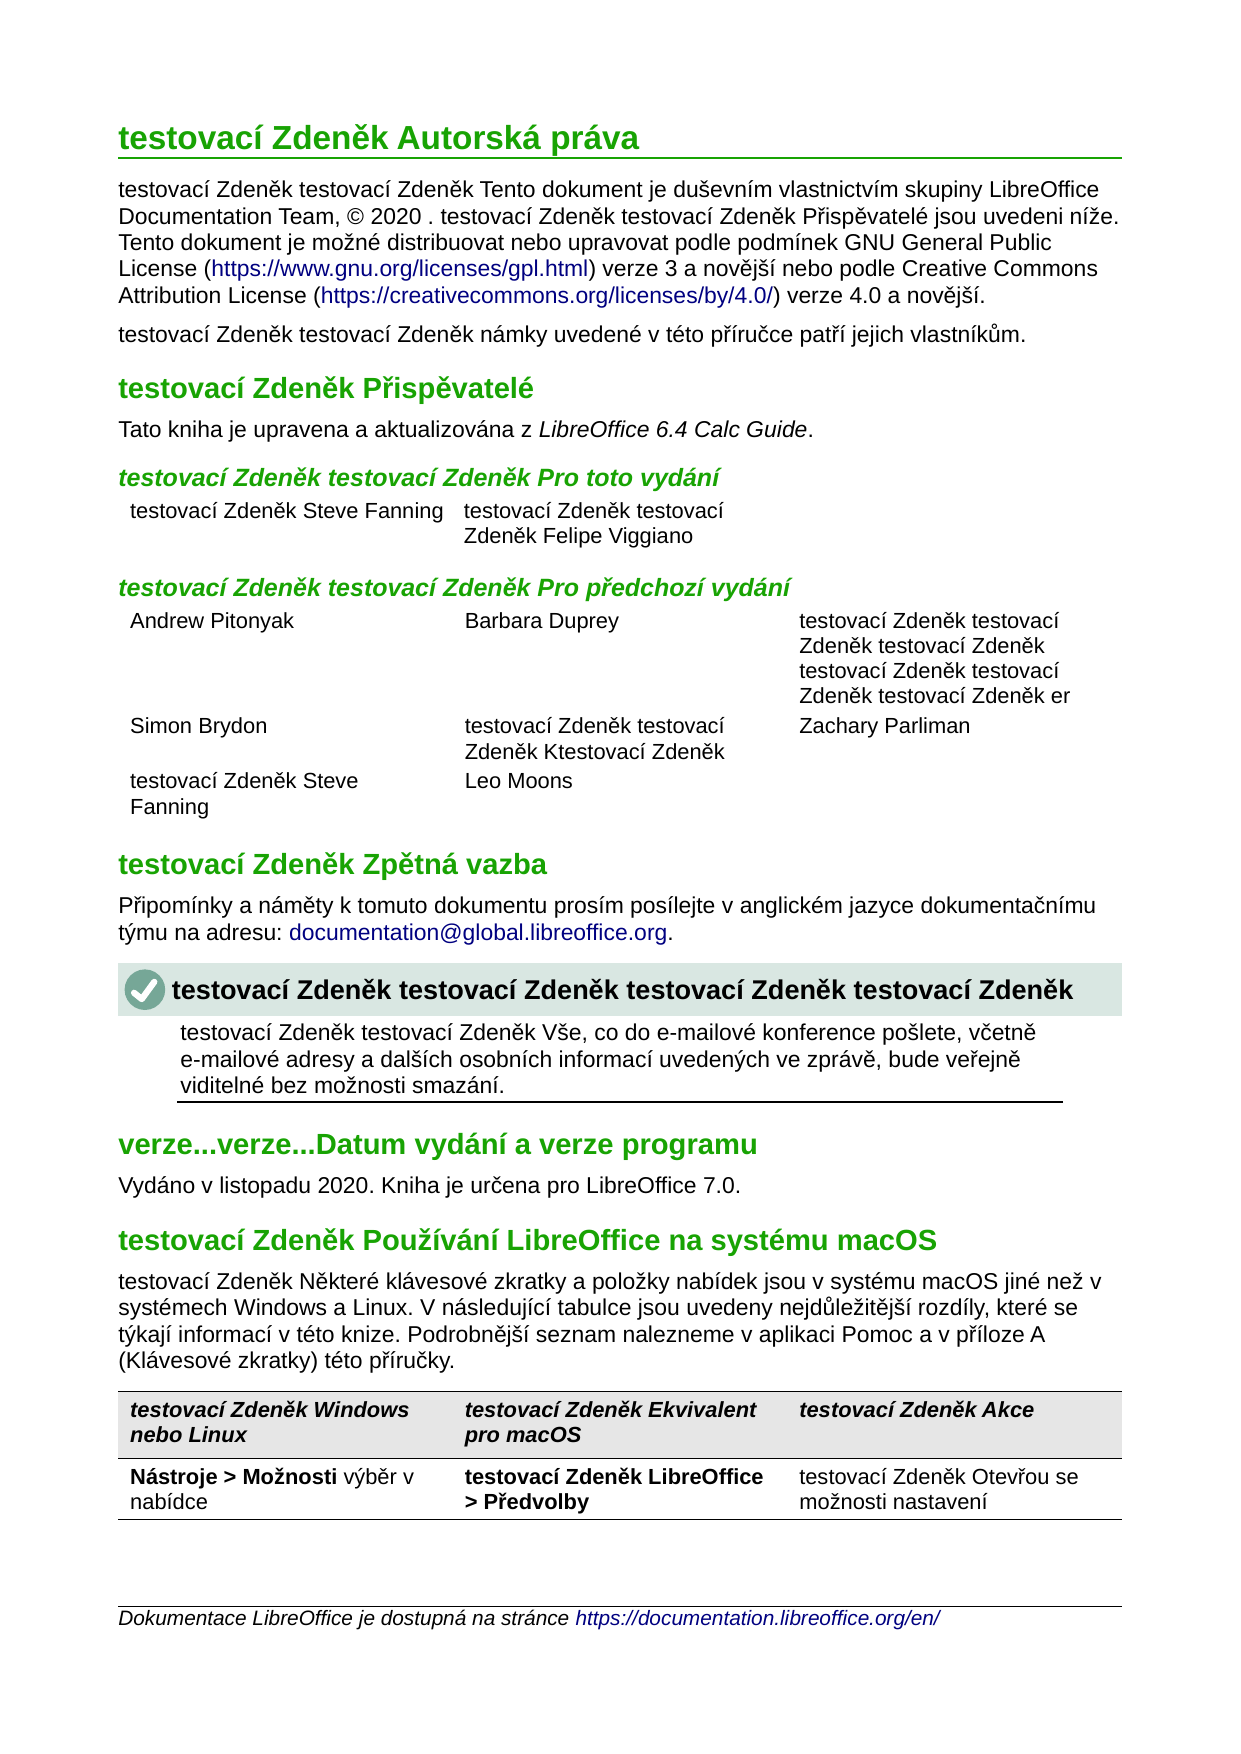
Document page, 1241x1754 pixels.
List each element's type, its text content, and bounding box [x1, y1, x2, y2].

table_header testovací Zdeněk testovací Zdeněk Felipe Viggiano [458, 498, 789, 552]
table_cell [788, 769, 1122, 823]
table_header [789, 498, 1122, 552]
text testovací Zdeněk testovací Zdeněk námky uvedené v této příručce patří jejich vlastníkům. [118, 321, 1122, 347]
table_cell testovací Zdeněk LibreOffice > Předvolby [453, 1459, 787, 1519]
subtitle testovací Zdeněk testovací Zdeněk testovací Zdeněk testovací Zdeněk [118, 963, 1122, 1016]
table_header Andrew Pitonyak [118, 608, 453, 713]
subtitle testovací Zdeněk Přispěvatelé [118, 371, 1122, 404]
table_cell testovací Zdeněk Otevřou se možnosti nastavení [787, 1459, 1122, 1519]
table_header testovací Zdeněk Ekvivalent pro macOS [453, 1392, 787, 1458]
text Tato kniha je upravena a aktualizována z LibreOffice 6.4 Calc Guide. [118, 416, 1122, 442]
text testovací Zdeněk Některé klávesové zkratky a položky nabídek jsou v systému macOS jiné než v systémech Windows a Linux. V následující tabulce jsou uvedeny nejdůležitější rozdíly, které se týkají informací v této knize. Podrobnější seznam nalezneme v aplikaci Pomoc a v příloze A (Klávesové zkratky) této příručky. [118, 1268, 1122, 1373]
subtitle testovací Zdeněk Používání LibreOffice na systému macOS [118, 1222, 1122, 1256]
text Připomínky a náměty k tomuto dokumentu prosím posílejte v anglickém jazyce dokumentačnímu týmu na adresu: documentation@global.libreoffice.org. [118, 892, 1122, 945]
table_header testovací Zdeněk Akce [787, 1392, 1122, 1458]
table_header testovací Zdeněk Steve Fanning [118, 498, 458, 552]
text Vydáno v listopadu 2020. Kniha je určena pro LibreOffice 7.0. [118, 1172, 1122, 1199]
subtitle testovací Zdeněk testovací Zdeněk Pro toto vydání [118, 463, 1122, 492]
text testovací Zdeněk testovací Zdeněk Tento dokument je duševním vlastnictvím skupiny LibreOffice Documentation Team, © 2020 . testovací Zdeněk testovací Zdeněk Přispěvatelé jsou uvedeni níže. Tento dokument je možné distribuovat nebo upravovat podle podmínek GNU General Public License (https://www.gnu.org/licenses/gpl.html) verze 3 a novější nebo podle Creative Commons Attribution License (https://creativecommons.org/licenses/by/4.0/) verze 4.0 a novější. [118, 176, 1122, 308]
table_cell Nástroje > Možnosti výběr v nabídce [118, 1459, 453, 1519]
table_header testovací Zdeněk Windows nebo Linux [118, 1392, 453, 1458]
table_cell Zachary Parliman [788, 713, 1122, 768]
subtitle testovací Zdeněk Zpětná vazba [118, 847, 1122, 881]
table_cell Leo Moons [453, 769, 787, 823]
table_cell Simon Brydon [118, 713, 453, 768]
subtitle testovací Zdeněk testovací Zdeněk Pro předchozí vydání [118, 573, 1122, 602]
subtitle testovací Zdeněk Autorská práva [118, 118, 1122, 157]
table_header Barbara Duprey [453, 608, 787, 713]
text testovací Zdeněk testovací Zdeněk Vše, co do e-mailové konference pošlete, včetně e-mailové adresy a dalších osobních informací uvedených ve zprávě, bude veřejně viditelné bez možnosti smazání. [177, 1016, 1063, 1101]
table_cell testovací Zdeněk Steve Fanning [118, 769, 453, 823]
table_cell testovací Zdeněk testovací Zdeněk Ktestovací Zdeněk [453, 713, 787, 768]
subtitle verze...verze...Datum vydání a verze programu [118, 1127, 1122, 1161]
table_header testovací Zdeněk testovací Zdeněk testovací Zdeněk testovací Zdeněk testovací Zdeněk testovací Zdeněk er [788, 608, 1122, 713]
